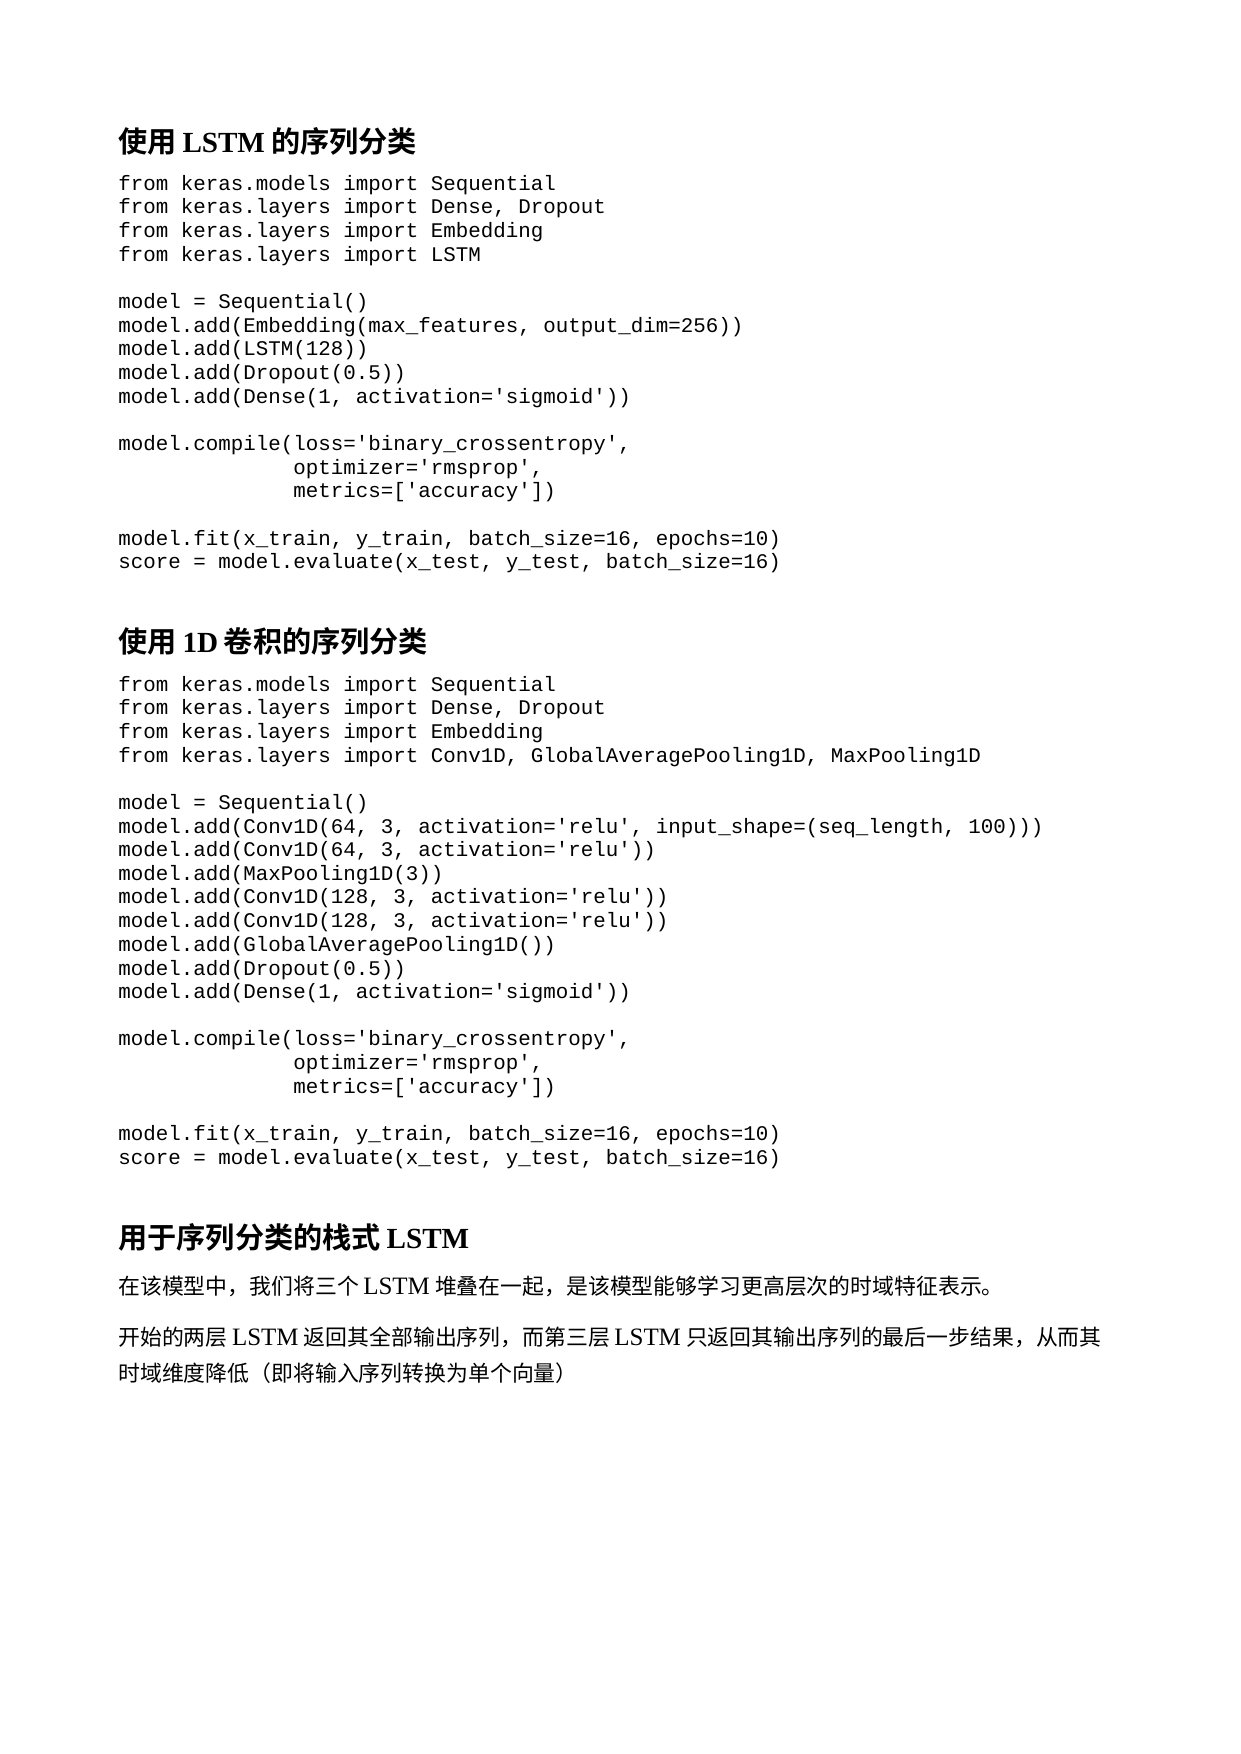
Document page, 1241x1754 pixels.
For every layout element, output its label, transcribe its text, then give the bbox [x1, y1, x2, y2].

text model.add(Dropout(0.5)) [118, 957, 1122, 981]
text model.add(Dense(1, activation='sigmoid')) [118, 386, 1122, 409]
text 开始的两层LSTM返回其全部输出序列，而第三层LSTM只返回其输出序列的最后一步结果，从而其时域维度降低（即将输入序列转换为单个向量） [118, 1320, 1122, 1388]
text from keras.models import Sequential [118, 674, 1122, 697]
text from keras.layers import Embedding [118, 220, 1122, 244]
text model = Sequential() [118, 792, 1122, 816]
text from keras.layers import LSTM [118, 244, 1122, 267]
subtitle 使用1D卷积的序列分类 [118, 619, 1122, 661]
text model.compile(loss='binary_crossentropy', [118, 1028, 1122, 1052]
text model.add(Embedding(max_features, output_dim=256)) [118, 315, 1122, 338]
text model.add(Conv1D(128, 3, activation='relu')) [118, 910, 1122, 934]
text model.compile(loss='binary_crossentropy', [118, 433, 1122, 457]
text 在该模型中，我们将三个LSTM堆叠在一起，是该模型能够学习更高层次的时域特征表示。 [118, 1269, 1122, 1301]
text model.add(MaxPooling1D(3)) [118, 863, 1122, 887]
text model.add(Dropout(0.5)) [118, 362, 1122, 386]
text from keras.layers import Dense, Dropout [118, 697, 1122, 721]
text model.add(LSTM(128)) [118, 338, 1122, 362]
text from keras.layers import Dense, Dropout [118, 197, 1122, 220]
text score = model.evaluate(x_test, y_test, batch_size=16) [118, 1147, 1122, 1170]
text from keras.layers import Embedding [118, 721, 1122, 745]
text from keras.models import Sequential [118, 173, 1122, 197]
text score = model.evaluate(x_test, y_test, batch_size=16) [118, 551, 1122, 575]
text model.add(Conv1D(128, 3, activation='relu')) [118, 887, 1122, 910]
text optimizer='rmsprop', [118, 1052, 1122, 1076]
text metrics=['accuracy']) [118, 1076, 1122, 1099]
text model.add(Conv1D(64, 3, activation='relu')) [118, 839, 1122, 863]
text model = Sequential() [118, 291, 1122, 315]
text model.add(Dense(1, activation='sigmoid')) [118, 981, 1122, 1005]
text model.add(Conv1D(64, 3, activation='relu', input_shape=(seq_length, 100))) [118, 816, 1122, 839]
text metrics=['accuracy']) [118, 480, 1122, 504]
text model.add(GlobalAveragePooling1D()) [118, 934, 1122, 957]
text from keras.layers import Conv1D, GlobalAveragePooling1D, MaxPooling1D [118, 745, 1122, 768]
text model.fit(x_train, y_train, batch_size=16, epochs=10) [118, 528, 1122, 551]
subtitle 使用LSTM的序列分类 [118, 118, 1122, 160]
text model.fit(x_train, y_train, batch_size=16, epochs=10) [118, 1123, 1122, 1147]
text optimizer='rmsprop', [118, 457, 1122, 480]
subtitle 用于序列分类的栈式LSTM [118, 1214, 1122, 1257]
